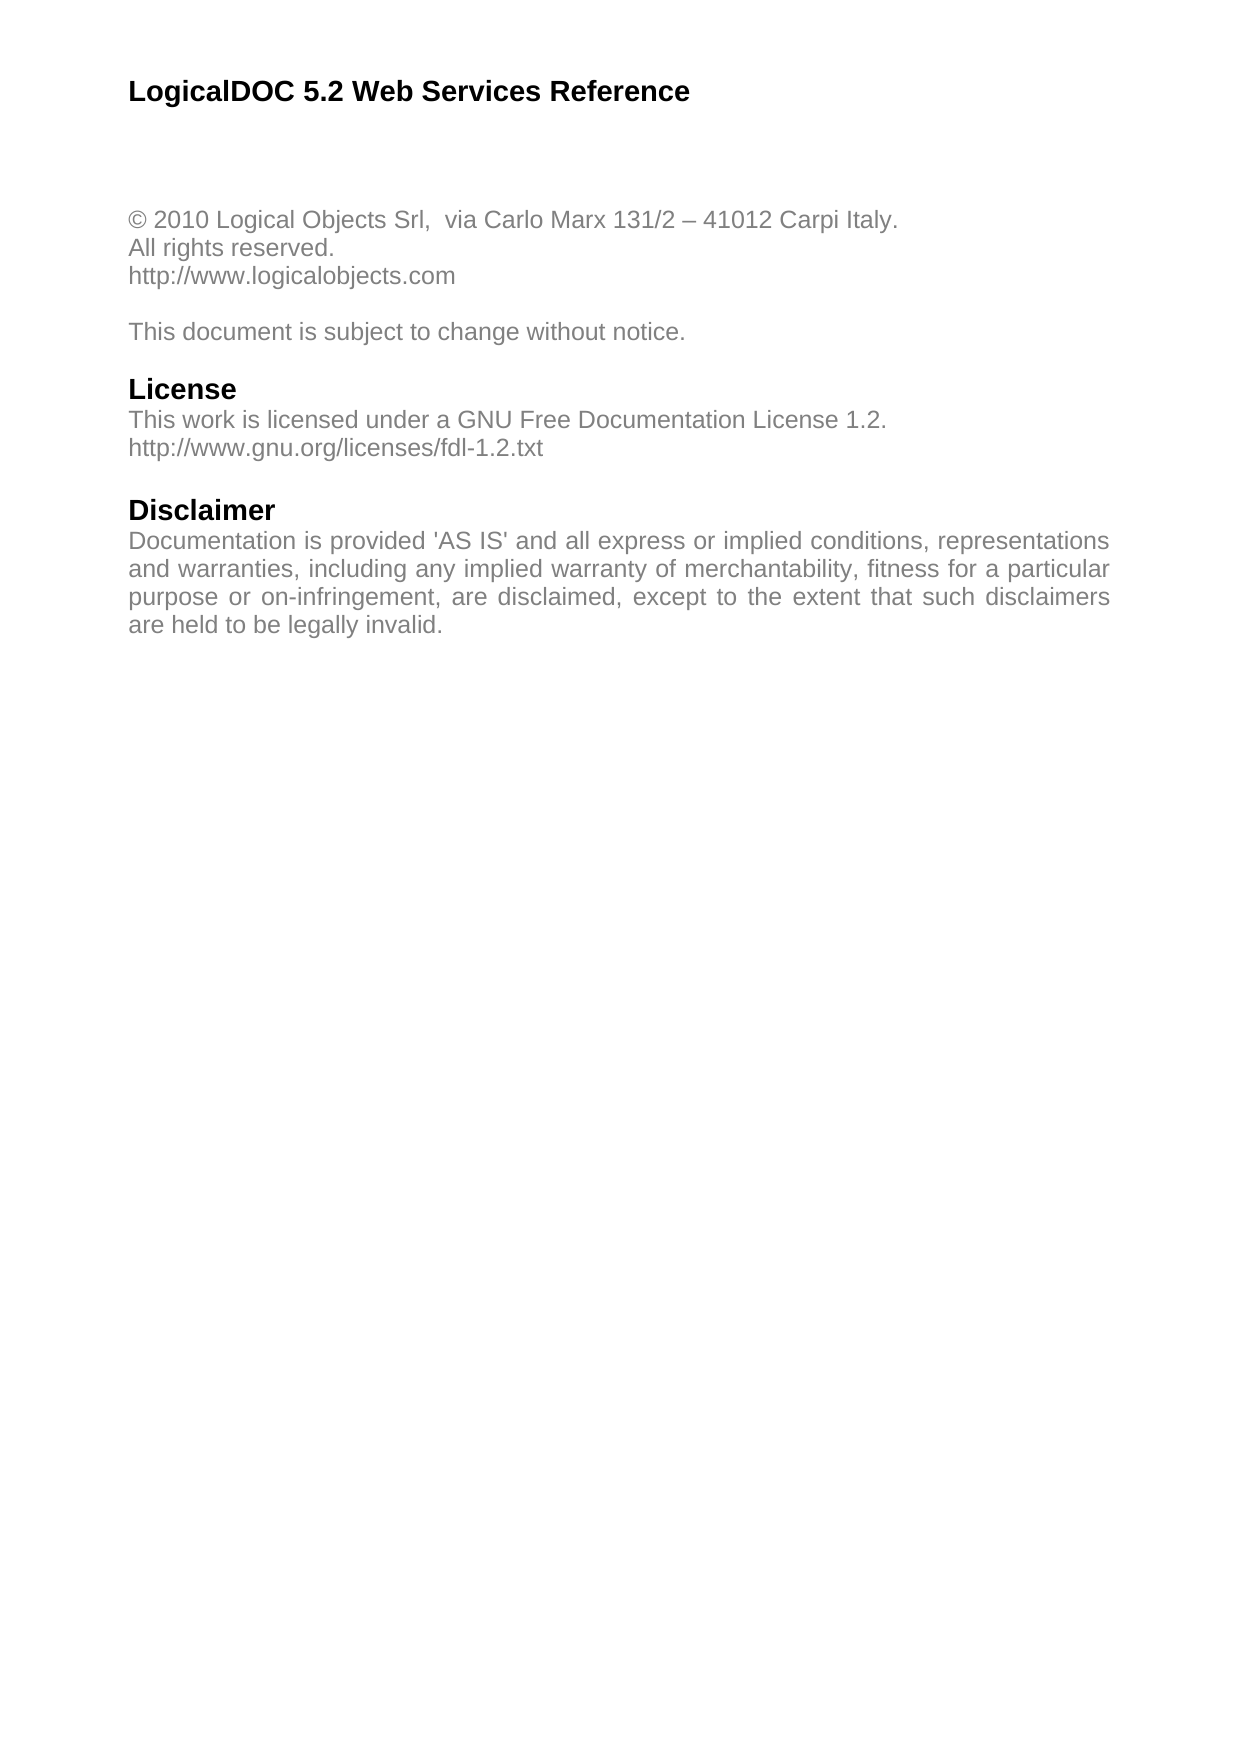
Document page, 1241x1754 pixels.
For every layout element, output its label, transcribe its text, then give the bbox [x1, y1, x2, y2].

text This work is licensed under a GNU Free Documentation License 1.2. [128, 406, 1112, 434]
text http://www.logicalobjects.com [128, 262, 1112, 289]
text Documentation is provided 'AS IS' and all express or implied conditions, representations and warranties, including any implied warranty of merchantability, fitness for a particular purpose or on-infringement, are disclaimed, except to the extent that such disclaimers are held to be legally invalid. [128, 527, 1112, 639]
text License [128, 373, 1112, 406]
text This document is subject to change without notice. [128, 317, 1112, 345]
text All rights reserved. [128, 234, 1112, 262]
text © 2010 Logical Objects Srl, via Carlo Marx 131/2 – 41012 Carpi Italy. [128, 206, 1112, 234]
text http://www.gnu.org/licenses/fdl-1.2.txt [128, 434, 1112, 462]
text Disclaimer [128, 494, 1112, 527]
